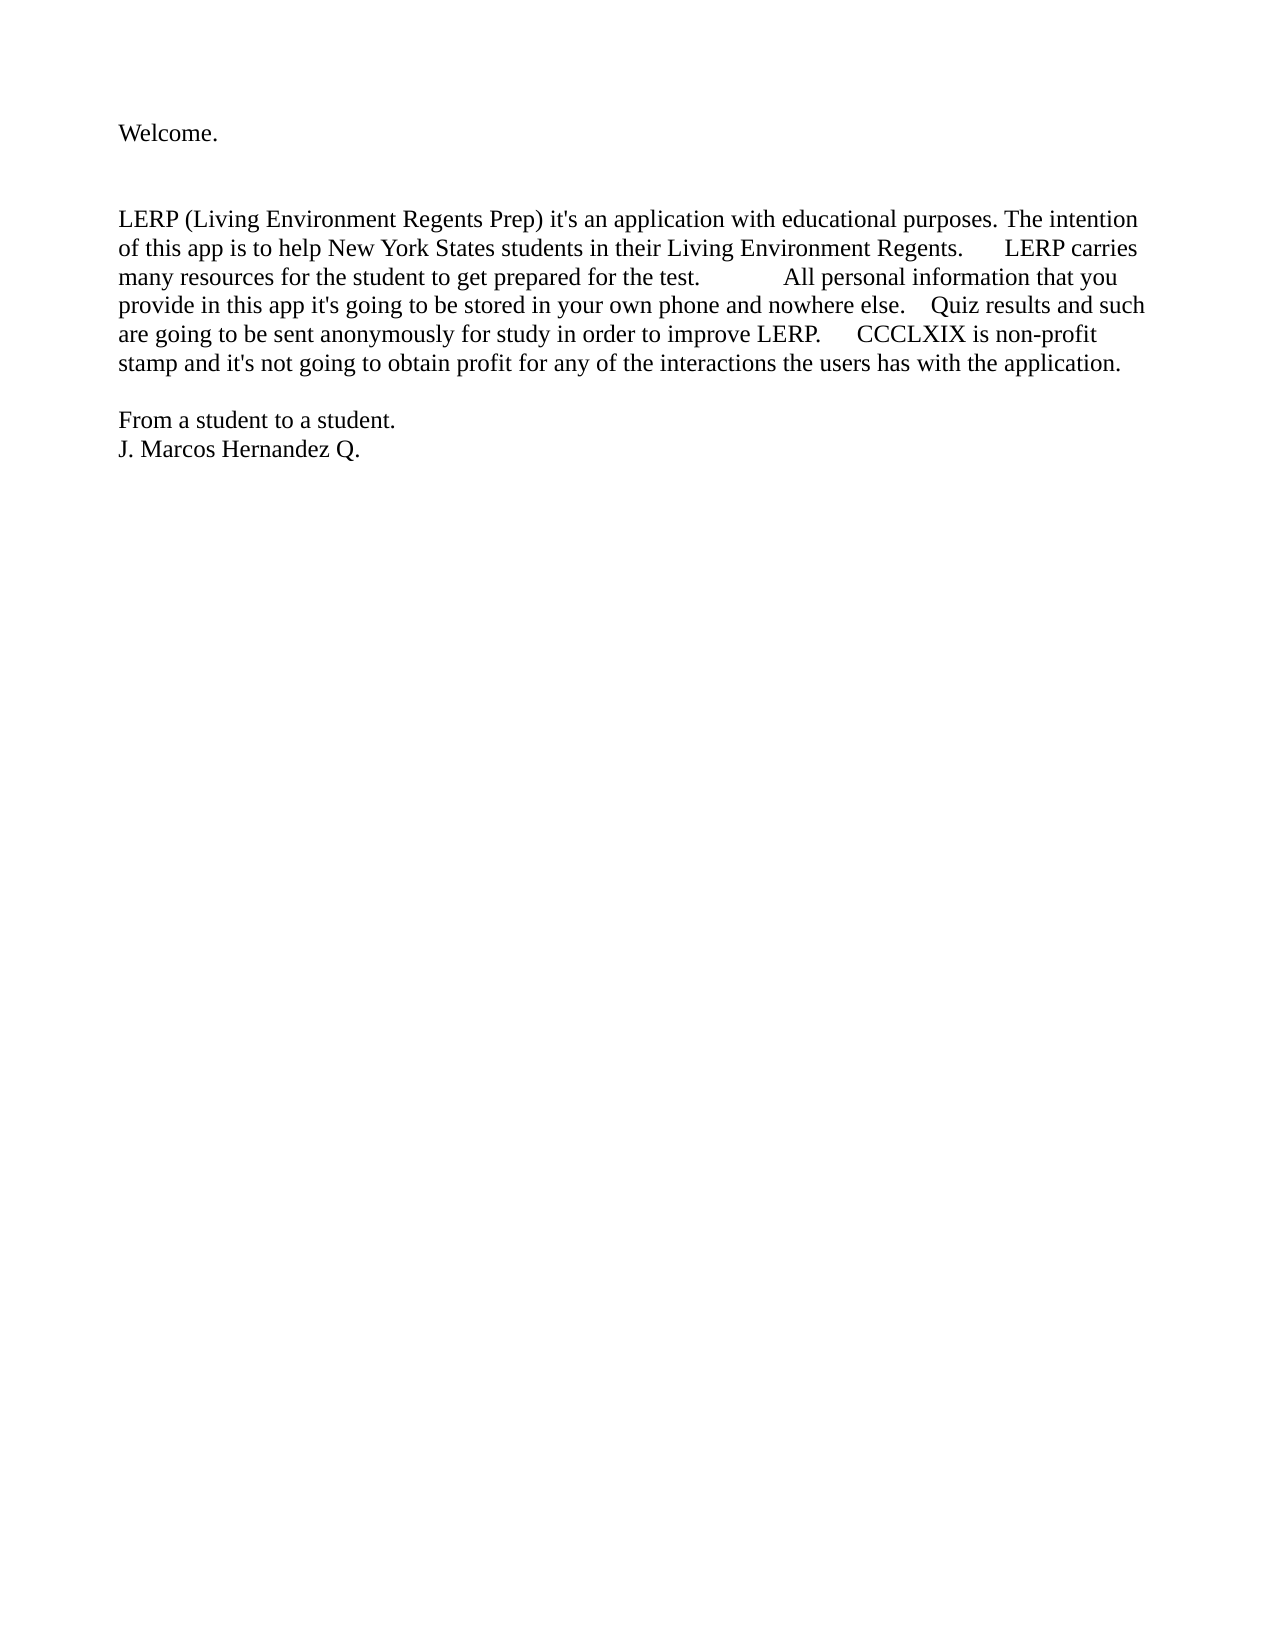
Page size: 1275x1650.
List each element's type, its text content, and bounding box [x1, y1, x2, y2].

text Welcome. [118, 118, 1157, 147]
text J. Marcos Hernandez Q. [118, 434, 1157, 463]
text LERP (Living Environment Regents Prep) it's an application with educational purposes. The intention of this app is to help New York States students in their Living Environment Regents. LERP carries many resources for the student to get prepared for the test. All personal information that you provide in this app it's going to be stored in your own phone and nowhere else. Quiz results and such are going to be sent anonymously for study in order to improve LERP. CCCLXIX is non-profit stamp and it's not going to obtain profit for any of the interactions the users has with the application. [118, 204, 1157, 377]
text From a student to a student. [118, 406, 1157, 434]
